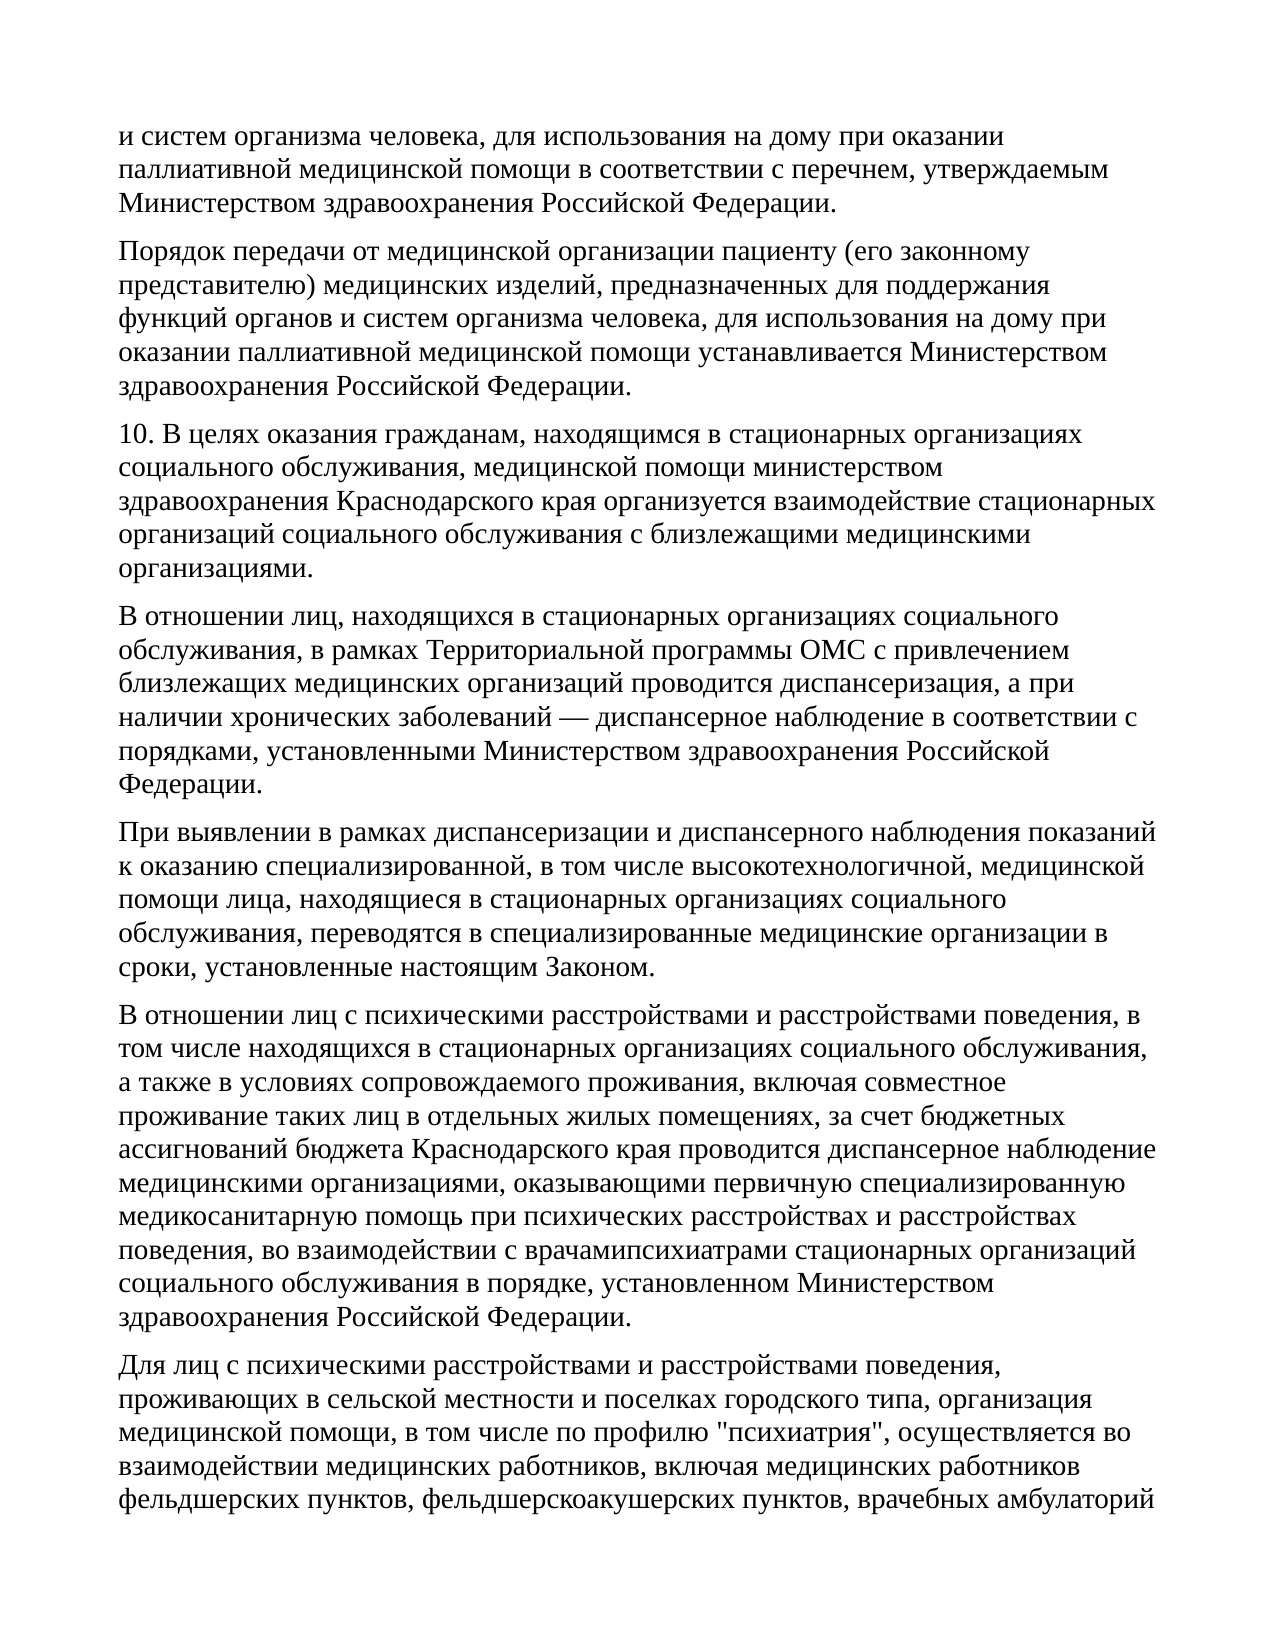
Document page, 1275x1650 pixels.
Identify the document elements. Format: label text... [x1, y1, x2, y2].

text В отношении лиц, находящихся в стационарных организациях социального обслуживания, в рамках Территориальной программы ОМС с привлечением близлежащих медицинских организаций проводится диспансеризация, а при наличии хронических заболеваний — диспансерное наблюдение в соответствии с порядками, установленными Министерством здравоохранения Российской Федерации. [118, 598, 1157, 800]
text и систем организма человека, для использования на дому при оказании паллиативной медицинской помощи в соответствии с перечнем, утверждаемым Министерством здравоохранения Российской Федерации. [118, 118, 1157, 219]
text Для лиц с психическими расстройствами и расстройствами поведения, проживающих в сельской местности и поселках городского типа, организация медицинской помощи, в том числе по профилю "психиатрия", осуществляется во взаимодействии медицинских работников, включая медицинских работников фельдшерских пунктов, фельдшерскоакушерских пунктов, врачебных амбулаторий [118, 1347, 1157, 1515]
text При выявлении в рамках диспансеризации и диспансерного наблюдения показаний к оказанию специализированной, в том числе высокотехнологичной, медицинской помощи лица, находящиеся в стационарных организациях социального обслуживания, переводятся в специализированные медицинские организации в сроки, установленные настоящим Законом. [118, 814, 1157, 982]
text В отношении лиц с психическими расстройствами и расстройствами поведения, в том числе находящихся в стационарных организациях социального обслуживания, а также в условиях сопровождаемого проживания, включая совместное проживание таких лиц в отдельных жилых помещениях, за счет бюджетных ассигнований бюджета Краснодарского края проводится диспансерное наблюдение медицинскими организациями, оказывающими первичную специализированную медикосанитарную помощь при психических расстройствах и расстройствах поведения, во взаимодействии с врачамипсихиатрами стационарных организаций социального обслуживания в порядке, установленном Министерством здравоохранения Российской Федерации. [118, 997, 1157, 1332]
text 10. В целях оказания гражданам, находящимся в стационарных организациях социального обслуживания, медицинской помощи министерством здравоохранения Краснодарского края организуется взаимодействие стационарных организаций социального обслуживания с близлежащими медицинскими организациями. [118, 416, 1157, 584]
text Порядок передачи от медицинской организации пациенту (его законному представителю) медицинских изделий, предназначенных для поддержания функций органов и систем организма человека, для использования на дому при оказании паллиативной медицинской помощи устанавливается Министерством здравоохранения Российской Федерации. [118, 233, 1157, 401]
